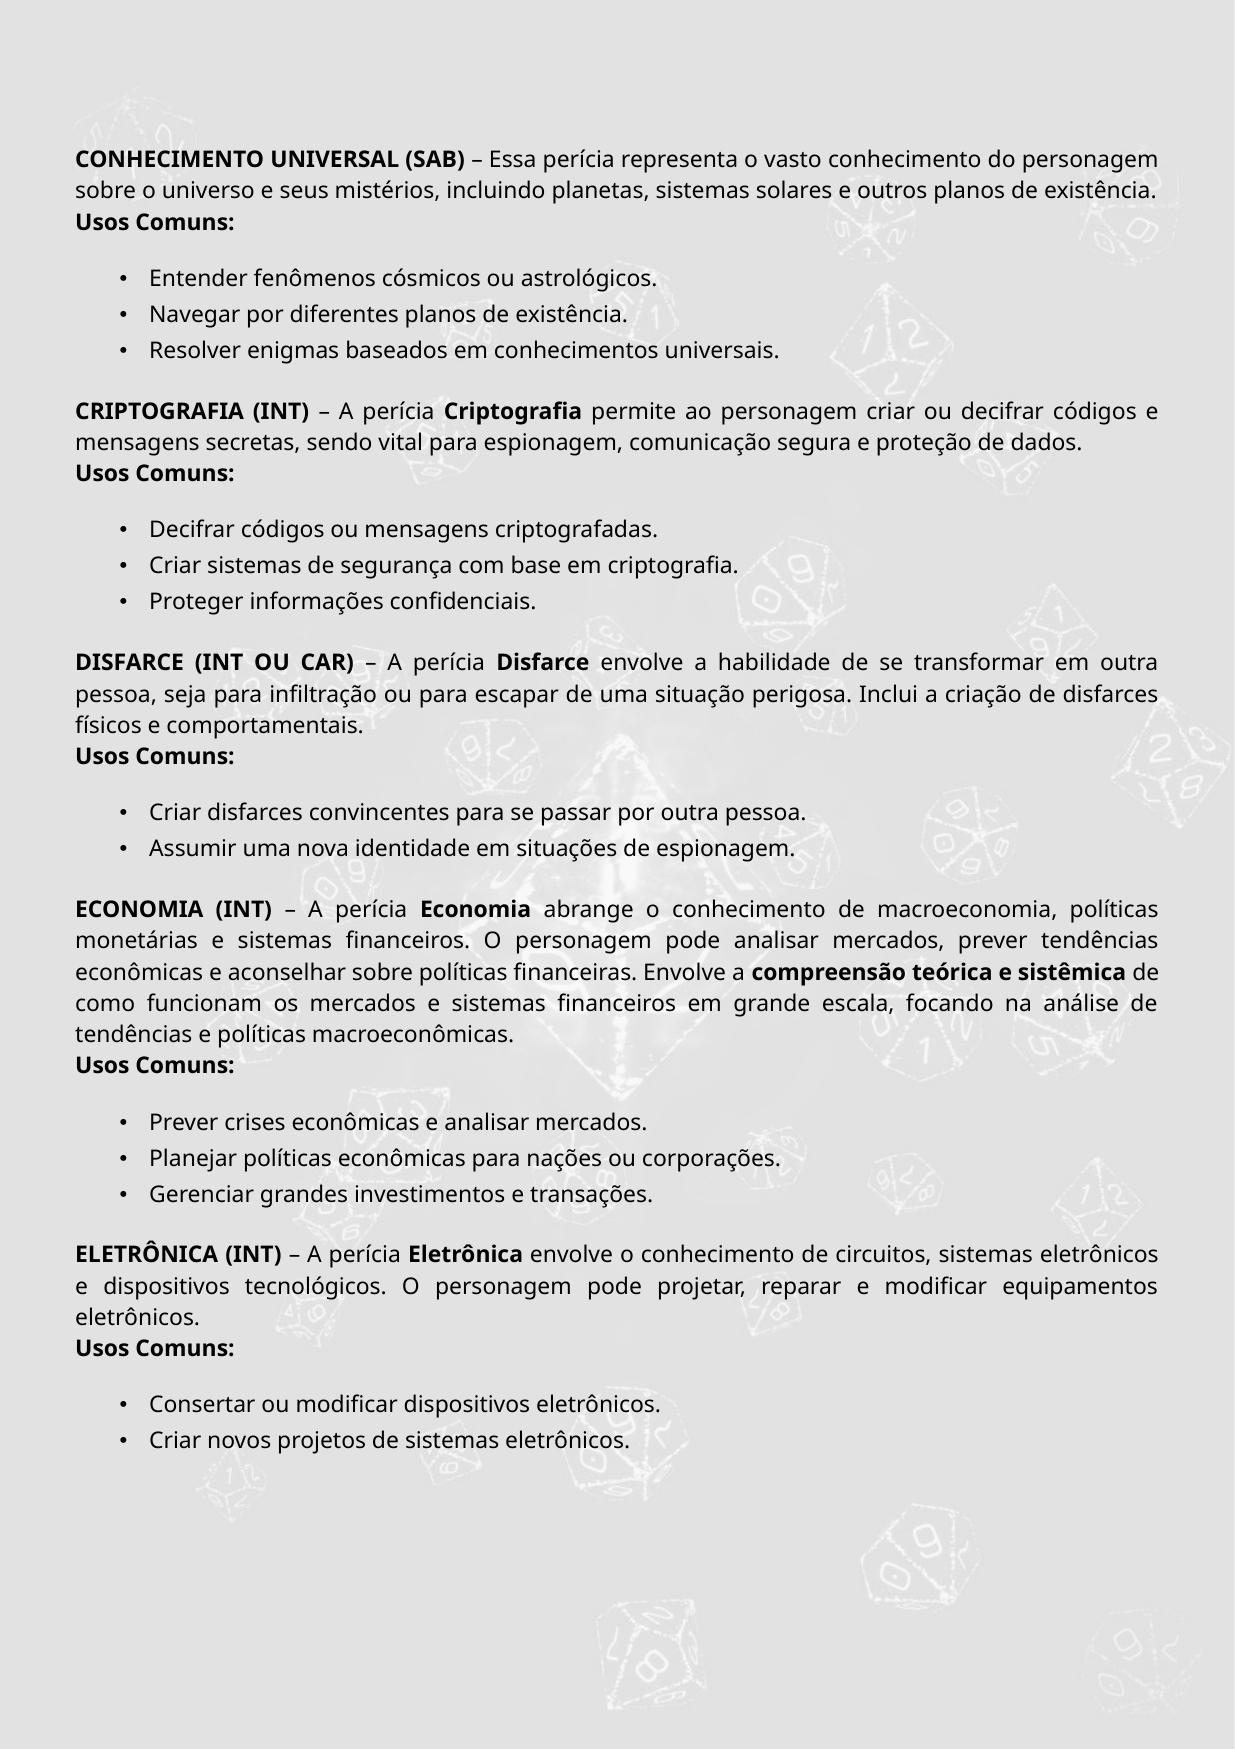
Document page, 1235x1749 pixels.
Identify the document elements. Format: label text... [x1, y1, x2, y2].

text ELETRÔNICA (INT) – A perícia Eletrônica envolve o conhecimento de circuitos, sistemas eletrônicos e dispositivos tecnológicos. O personagem pode projetar, reparar e modificar equipamentos eletrônicos. Usos Comuns: [75, 1238, 1159, 1363]
list Assumir uma nova identidade em situações de espionagem. [119, 832, 1159, 863]
text CRIPTOGRAFIA (INT) – A perícia Criptografia permite ao personagem criar ou decifrar códigos e mensagens secretas, sendo vital para espionagem, comunicação segura e proteção de dados. Usos Comuns: [75, 395, 1159, 488]
list Criar novos projetos de sistemas eletrônicos. [119, 1424, 1159, 1456]
list Decifrar códigos ou mensagens criptografadas. [119, 513, 1159, 545]
picture [0, 0, 1235, 1749]
text DISFARCE (INT OU CAR) – A perícia Disfarce envolve a habilidade de se transformar em outra pessoa, seja para infiltração ou para escapar de uma situação perigosa. Inclui a criação de disfarces físicos e comportamentais. Usos Comuns: [75, 646, 1159, 771]
list Planejar políticas econômicas para nações ou corporações. [119, 1142, 1159, 1173]
list Consertar ou modificar dispositivos eletrônicos. [119, 1388, 1159, 1420]
text CONHECIMENTO UNIVERSAL (SAB) – Essa perícia representa o vasto conhecimento do personagem sobre o universo e seus mistérios, incluindo planetas, sistemas solares e outros planos de existência. Usos Comuns: [75, 143, 1159, 237]
list Navegar por diferentes planos de existência. [119, 298, 1159, 329]
list Criar disfarces convincentes para se passar por outra pessoa. [119, 796, 1159, 827]
list Gerenciar grandes investimentos e transações. [119, 1177, 1159, 1209]
list Proteger informações confidenciais. [119, 585, 1159, 617]
list Prever crises econômicas e analisar mercados. [119, 1106, 1159, 1137]
list Criar sistemas de segurança com base em criptografia. [119, 549, 1159, 581]
list Entender fenômenos cósmicos ou astrológicos. [119, 262, 1159, 293]
text ECONOMIA (INT) – A perícia Economia abrange o conhecimento de macroeconomia, políticas monetárias e sistemas financeiros. O personagem pode analisar mercados, prever tendências econômicas e aconselhar sobre políticas financeiras. Envolve a compreensão teórica e sistêmica de como funcionam os mercados e sistemas financeiros em grande escala, focando na análise de tendências e políticas macroeconômicas. Usos Comuns: [75, 893, 1159, 1081]
list Resolver enigmas baseados em conhecimentos universais. [119, 334, 1159, 365]
